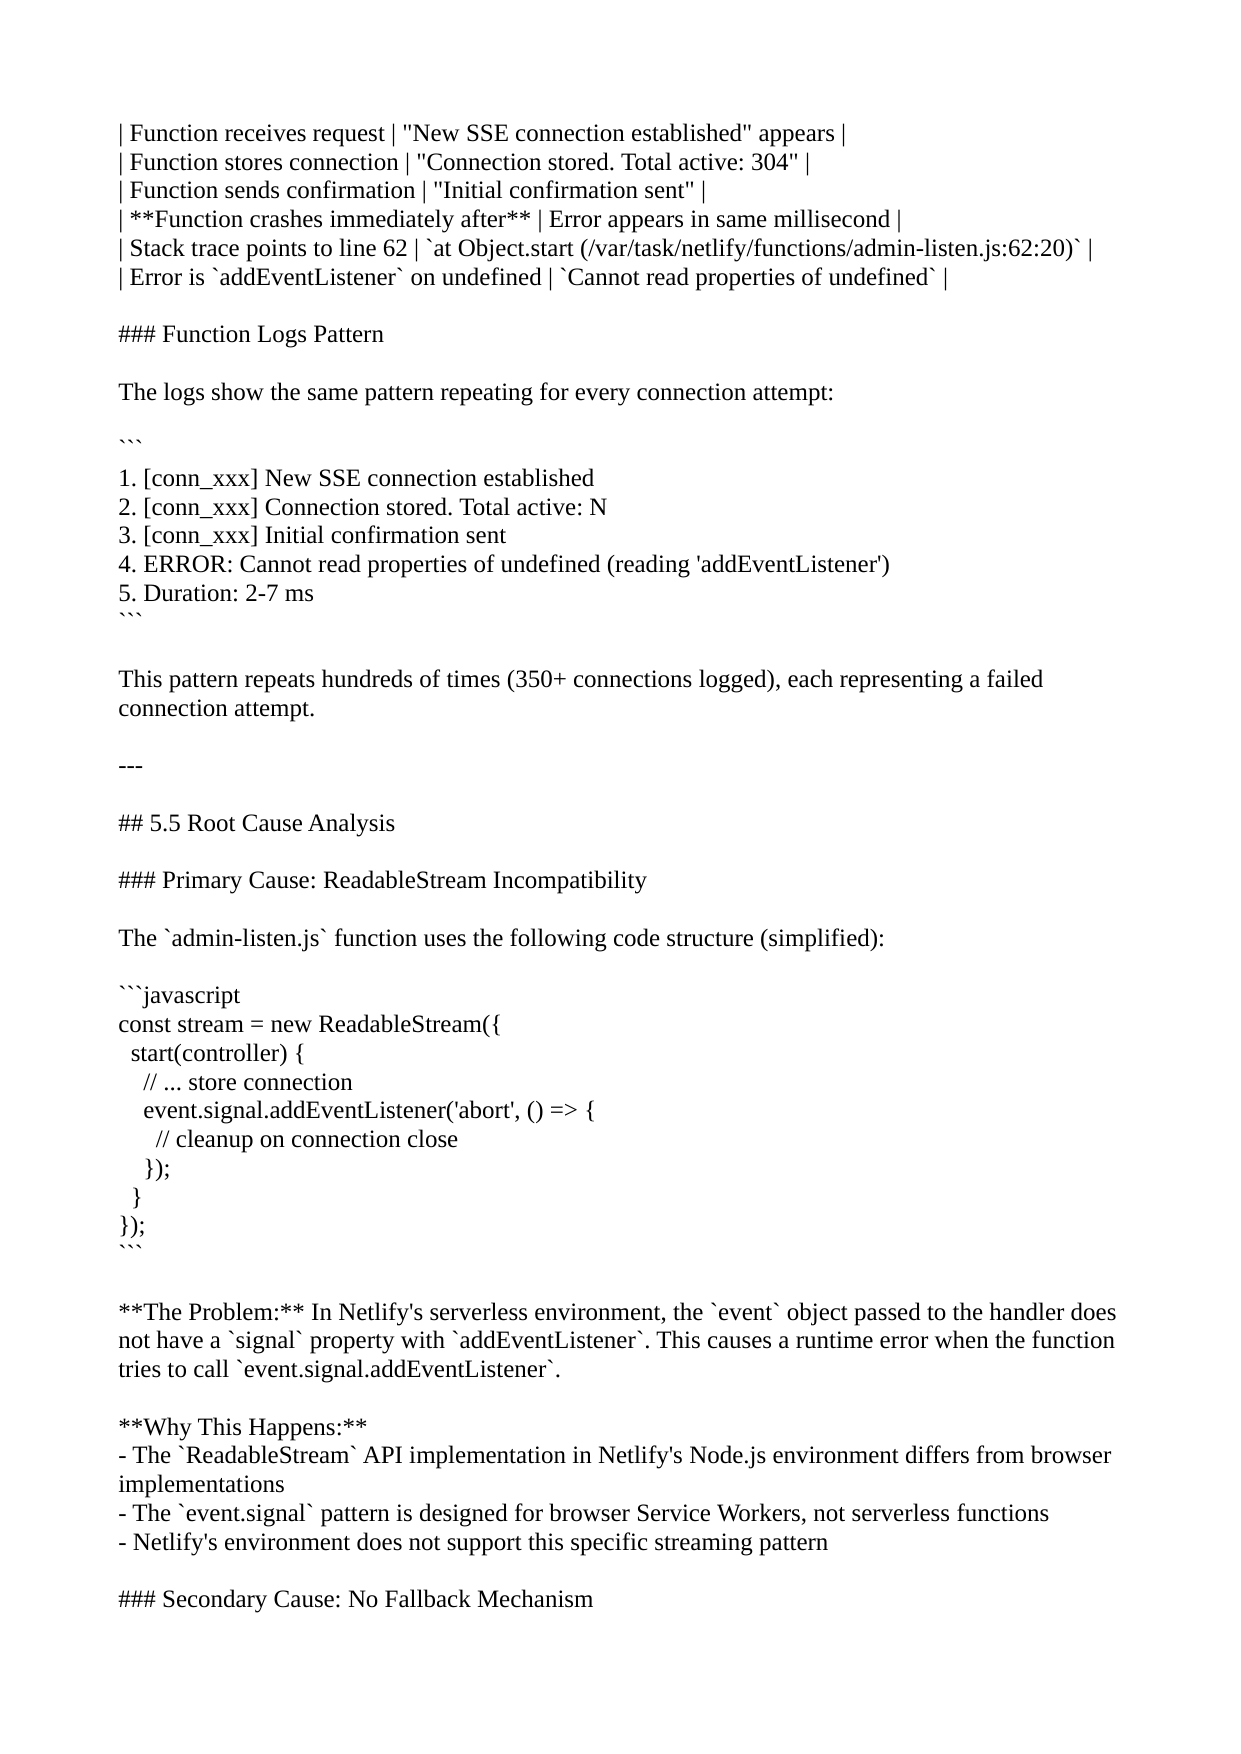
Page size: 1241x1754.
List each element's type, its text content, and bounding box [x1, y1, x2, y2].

text ## 5.5 Root Cause Analysis [118, 808, 1122, 837]
text The `admin-listen.js` function uses the following code structure (simplified): [118, 923, 1122, 952]
text - The `event.signal` pattern is designed for browser Service Workers, not serverless functions [118, 1498, 1122, 1527]
text - Netlify's environment does not support this specific streaming pattern [118, 1527, 1122, 1556]
text | Function stores connection | "Connection stored. Total active: 304" | [118, 147, 1122, 176]
text } [118, 1182, 1122, 1211]
text **Why This Happens:** [118, 1412, 1122, 1441]
text ```javascript [118, 981, 1122, 1009]
text ``` [118, 1239, 1122, 1268]
text // cleanup on connection close [118, 1124, 1122, 1153]
text // ... store connection [118, 1067, 1122, 1096]
text ``` [118, 607, 1122, 636]
text This pattern repeats hundreds of times (350+ connections logged), each representing a failed connection attempt. [118, 664, 1122, 722]
text ``` [118, 434, 1122, 463]
text The logs show the same pattern repeating for every connection attempt: [118, 377, 1122, 406]
text | **Function crashes immediately after** | Error appears in same millisecond | [118, 204, 1122, 233]
text }); [118, 1211, 1122, 1239]
text ### Function Logs Pattern [118, 319, 1122, 348]
text 2. [conn_xxx] Connection stored. Total active: N [118, 492, 1122, 521]
text | Error is `addEventListener` on undefined | `Cannot read properties of undefined` | [118, 262, 1122, 291]
text 5. Duration: 2-7 ms [118, 578, 1122, 607]
text 4. ERROR: Cannot read properties of undefined (reading 'addEventListener') [118, 549, 1122, 578]
text 1. [conn_xxx] New SSE connection established [118, 463, 1122, 492]
text ### Primary Cause: ReadableStream Incompatibility [118, 866, 1122, 894]
text | Stack trace points to line 62 | `at Object.start (/var/task/netlify/functions/admin-listen.js:62:20)` | [118, 233, 1122, 262]
text 3. [conn_xxx] Initial confirmation sent [118, 521, 1122, 549]
text --- [118, 751, 1122, 779]
text const stream = new ReadableStream({ [118, 1009, 1122, 1038]
text start(controller) { [118, 1038, 1122, 1067]
text - The `ReadableStream` API implementation in Netlify's Node.js environment differs from browser implementations [118, 1441, 1122, 1498]
text | Function sends confirmation | "Initial confirmation sent" | [118, 176, 1122, 204]
text }); [118, 1153, 1122, 1182]
text | Function receives request | "New SSE connection established" appears | [118, 118, 1122, 147]
text **The Problem:** In Netlify's serverless environment, the `event` object passed to the handler does not have a `signal` property with `addEventListener`. This causes a runtime error when the function tries to call `event.signal.addEventListener`. [118, 1297, 1122, 1383]
text event.signal.addEventListener('abort', () => { [118, 1096, 1122, 1124]
text ### Secondary Cause: No Fallback Mechanism [118, 1584, 1122, 1613]
